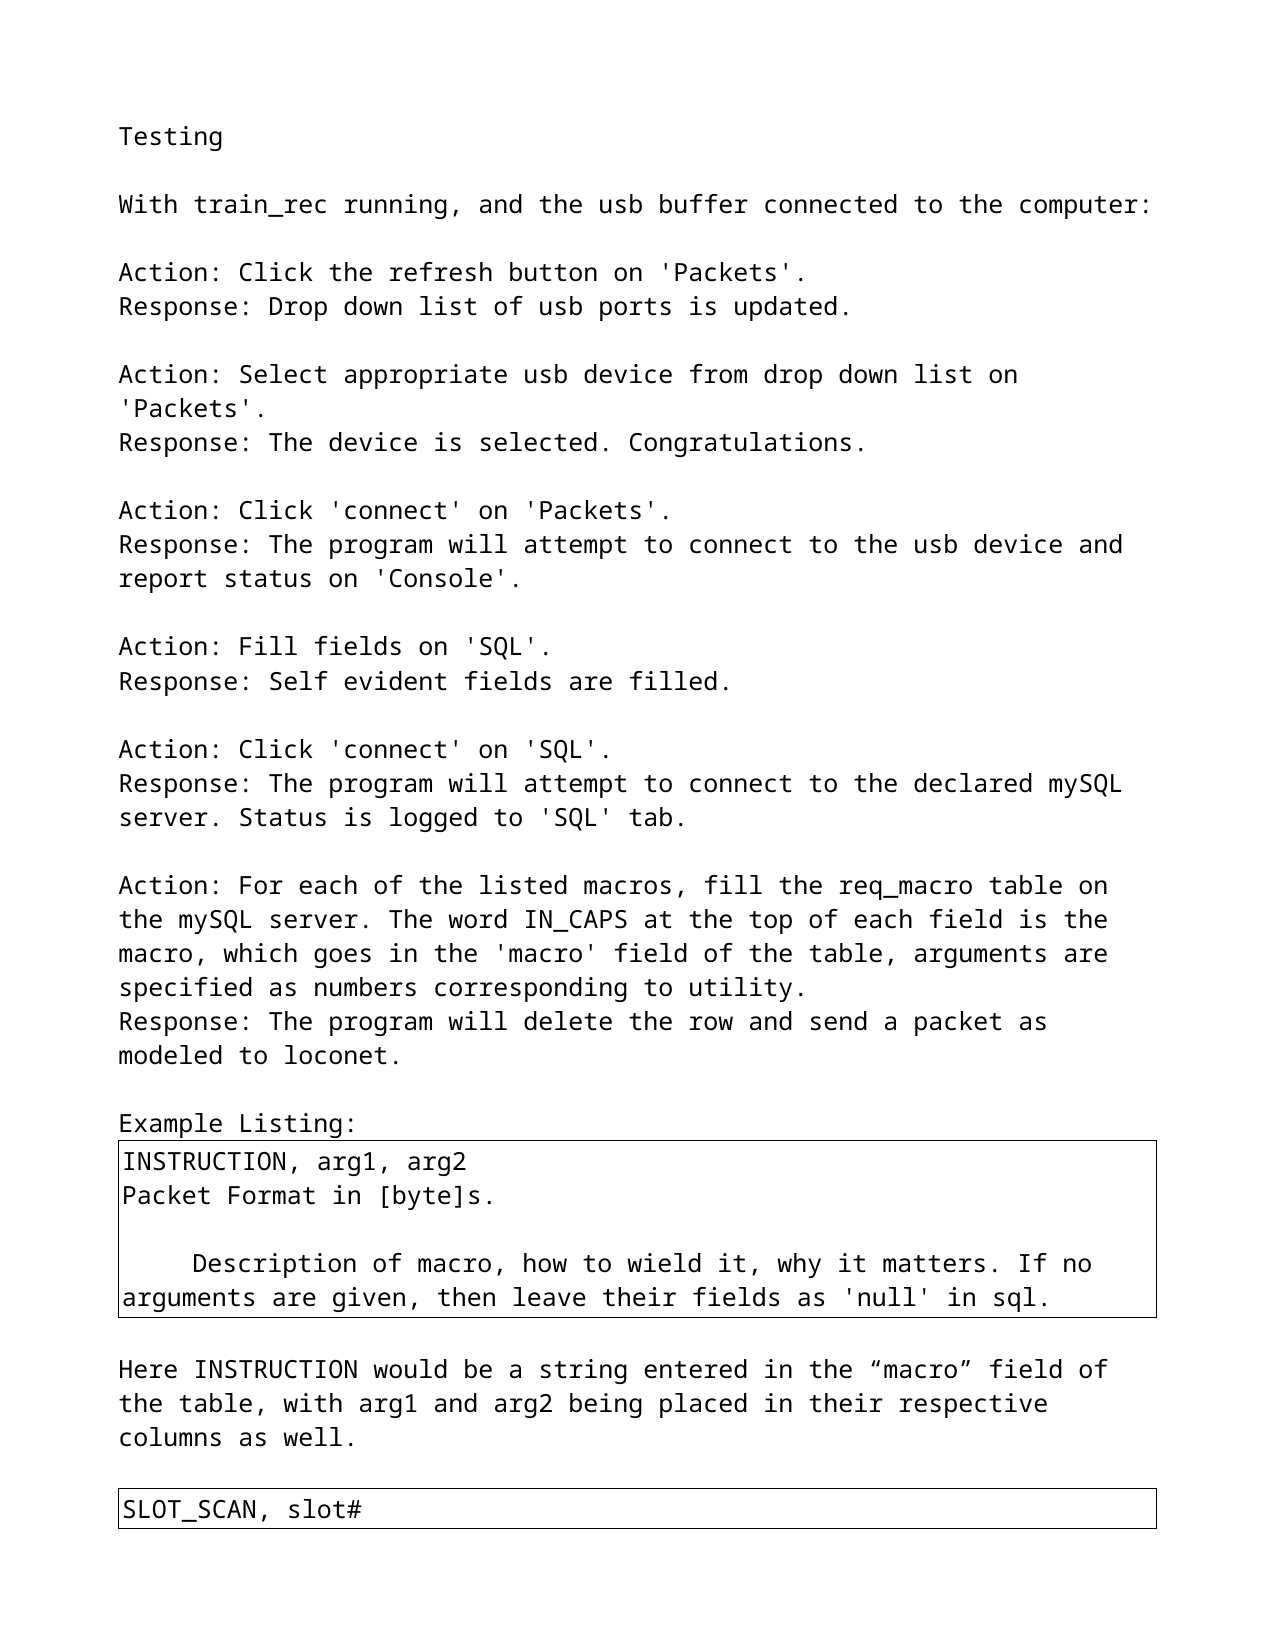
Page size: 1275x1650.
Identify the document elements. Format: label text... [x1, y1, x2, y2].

text Testing [118, 118, 1157, 152]
text With train_rec running, and the usb buffer connected to the computer: [118, 186, 1157, 220]
text Packet Format in [byte]s. [119, 1174, 1156, 1212]
text Response: The device is selected. Congratulations. [118, 425, 1157, 459]
text Here INSTRUCTION would be a string entered in the “macro” field of the table, with arg1 and arg2 being placed in their respective columns as well. [118, 1351, 1157, 1454]
text Action: Fill fields on 'SQL'. [118, 629, 1157, 663]
text Description of macro, how to wield it, why it matters. If no arguments are given, then leave their fields as 'null' in sql. [119, 1242, 1156, 1317]
text Action: Click the refresh button on 'Packets'. [118, 254, 1157, 288]
text Response: The program will attempt to connect to the usb device and report status on 'Console'. [118, 527, 1157, 595]
text Response: Drop down list of usb ports is updated. [118, 288, 1157, 322]
text Action: Click 'connect' on 'Packets'. [118, 493, 1157, 527]
text SLOT_SCAN, slot# [119, 1489, 1156, 1528]
text Action: Click 'connect' on 'SQL'. [118, 731, 1157, 765]
text Action: For each of the listed macros, fill the req_macro table on the mySQL server. The word IN_CAPS at the top of each field is the macro, which goes in the 'macro' field of the table, arguments are specified as numbers corresponding to utility. [118, 867, 1157, 1004]
text Response: The program will attempt to connect to the declared mySQL server. Status is logged to 'SQL' tab. [118, 765, 1157, 833]
text Action: Select appropriate usb device from drop down list on 'Packets'. [118, 357, 1157, 425]
text INSTRUCTION, arg1, arg2 [119, 1141, 1156, 1174]
text Response: The program will delete the row and send a packet as modeled to loconet. [118, 1004, 1157, 1072]
text Example Listing: [118, 1106, 1157, 1140]
text Response: Self evident fields are filled. [118, 663, 1157, 697]
